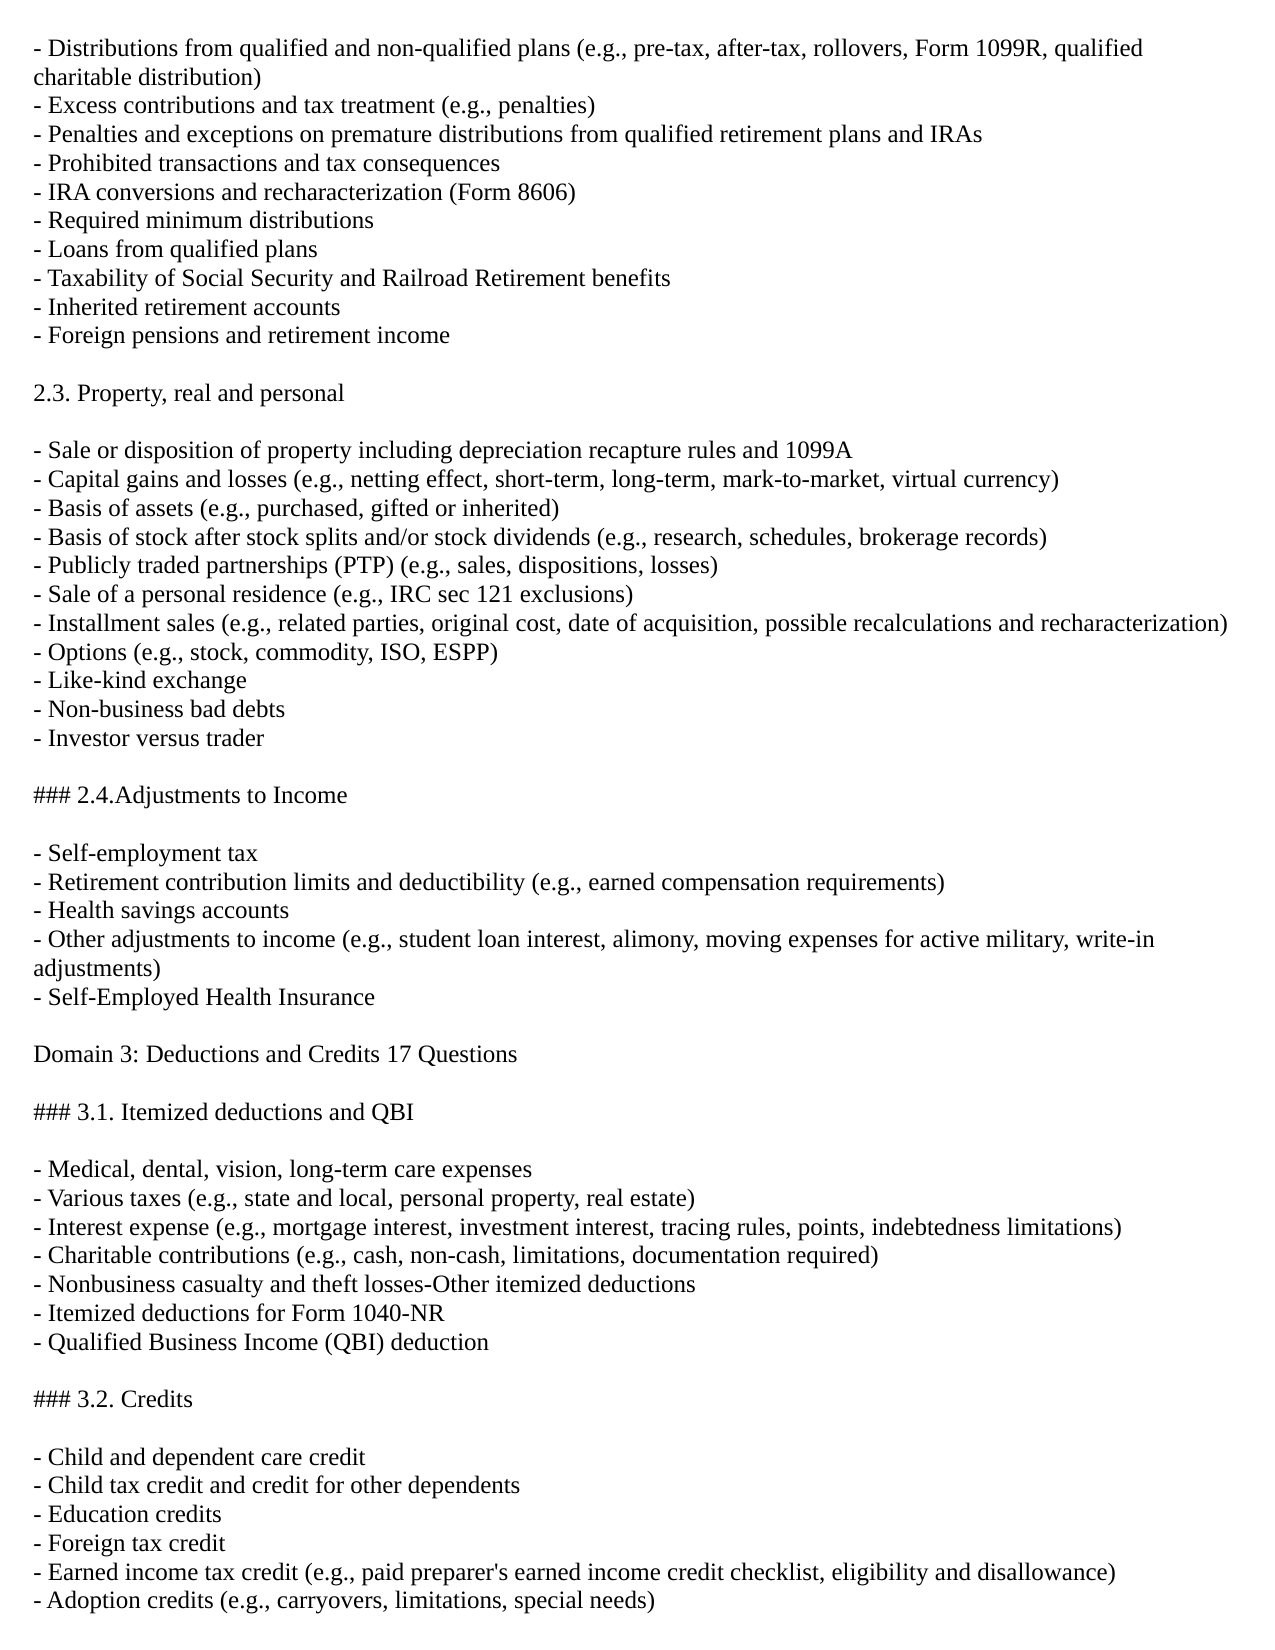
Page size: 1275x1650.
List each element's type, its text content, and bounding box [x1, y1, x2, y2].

text - Non-business bad debts [33, 694, 1242, 723]
text - Distributions from qualified and non-qualified plans (e.g., pre-tax, after-tax, rollovers, Form 1099R, qualified charitable distribution) [33, 33, 1242, 91]
text - Charitable contributions (e.g., cash, non-cash, limitations, documentation required) [33, 1241, 1242, 1269]
text - Earned income tax credit (e.g., paid preparer's earned income credit checklist, eligibility and disallowance) [33, 1557, 1242, 1586]
text - Medical, dental, vision, long-term care expenses [33, 1154, 1242, 1183]
text - Child and dependent care credit [33, 1442, 1242, 1471]
text - Self-employment tax [33, 838, 1242, 867]
text - Education credits [33, 1499, 1242, 1528]
text Domain 3: Deductions and Credits 17 Questions [33, 1039, 1242, 1068]
text - Excess contributions and tax treatment (e.g., penalties) [33, 91, 1242, 119]
text - Options (e.g., stock, commodity, ISO, ESPP) [33, 637, 1242, 666]
text - Qualified Business Income (QBI) deduction [33, 1327, 1242, 1356]
text - Prohibited transactions and tax consequences [33, 148, 1242, 177]
text - Capital gains and losses (e.g., netting effect, short-term, long-term, mark-to-market, virtual currency) [33, 464, 1242, 493]
text - Basis of stock after stock splits and/or stock dividends (e.g., research, schedules, brokerage records) [33, 522, 1242, 551]
text - Foreign pensions and retirement income [33, 321, 1242, 349]
text - Other adjustments to income (e.g., student loan interest, alimony, moving expenses for active military, write-in adjustments) [33, 924, 1242, 982]
text - Retirement contribution limits and deductibility (e.g., earned compensation requirements) [33, 867, 1242, 896]
text - Inherited retirement accounts [33, 292, 1242, 321]
text - Penalties and exceptions on premature distributions from qualified retirement plans and IRAs [33, 119, 1242, 148]
text - Adoption credits (e.g., carryovers, limitations, special needs) [33, 1586, 1242, 1614]
text - Taxability of Social Security and Railroad Retirement benefits [33, 263, 1242, 292]
text - Required minimum distributions [33, 206, 1242, 234]
text - Publicly traded partnerships (PTP) (e.g., sales, dispositions, losses) [33, 551, 1242, 579]
text ### 3.2. Credits [33, 1384, 1242, 1413]
text - Installment sales (e.g., related parties, original cost, date of acquisition, possible recalculations and recharacterization) [33, 608, 1242, 637]
text - Interest expense (e.g., mortgage interest, investment interest, tracing rules, points, indebtedness limitations) [33, 1212, 1242, 1241]
text ### 2.4.Adjustments to Income [33, 781, 1242, 809]
text - Foreign tax credit [33, 1528, 1242, 1557]
text - Investor versus trader [33, 723, 1242, 752]
text 2.3. Property, real and personal [33, 378, 1242, 407]
text - Like-kind exchange [33, 666, 1242, 694]
text - Basis of assets (e.g., purchased, gifted or inherited) [33, 493, 1242, 522]
text - Child tax credit and credit for other dependents [33, 1471, 1242, 1499]
text - Nonbusiness casualty and theft losses-Other itemized deductions [33, 1269, 1242, 1298]
text - Loans from qualified plans [33, 234, 1242, 263]
text - Various taxes (e.g., state and local, personal property, real estate) [33, 1183, 1242, 1212]
text - Sale or disposition of property including depreciation recapture rules and 1099A [33, 436, 1242, 464]
text - Self-Employed Health Insurance [33, 982, 1242, 1011]
text - Health savings accounts [33, 896, 1242, 924]
text - Itemized deductions for Form 1040-NR [33, 1298, 1242, 1327]
text - Sale of a personal residence (e.g., IRC sec 121 exclusions) [33, 579, 1242, 608]
text - IRA conversions and recharacterization (Form 8606) [33, 177, 1242, 206]
text ### 3.1. Itemized deductions and QBI [33, 1097, 1242, 1126]
